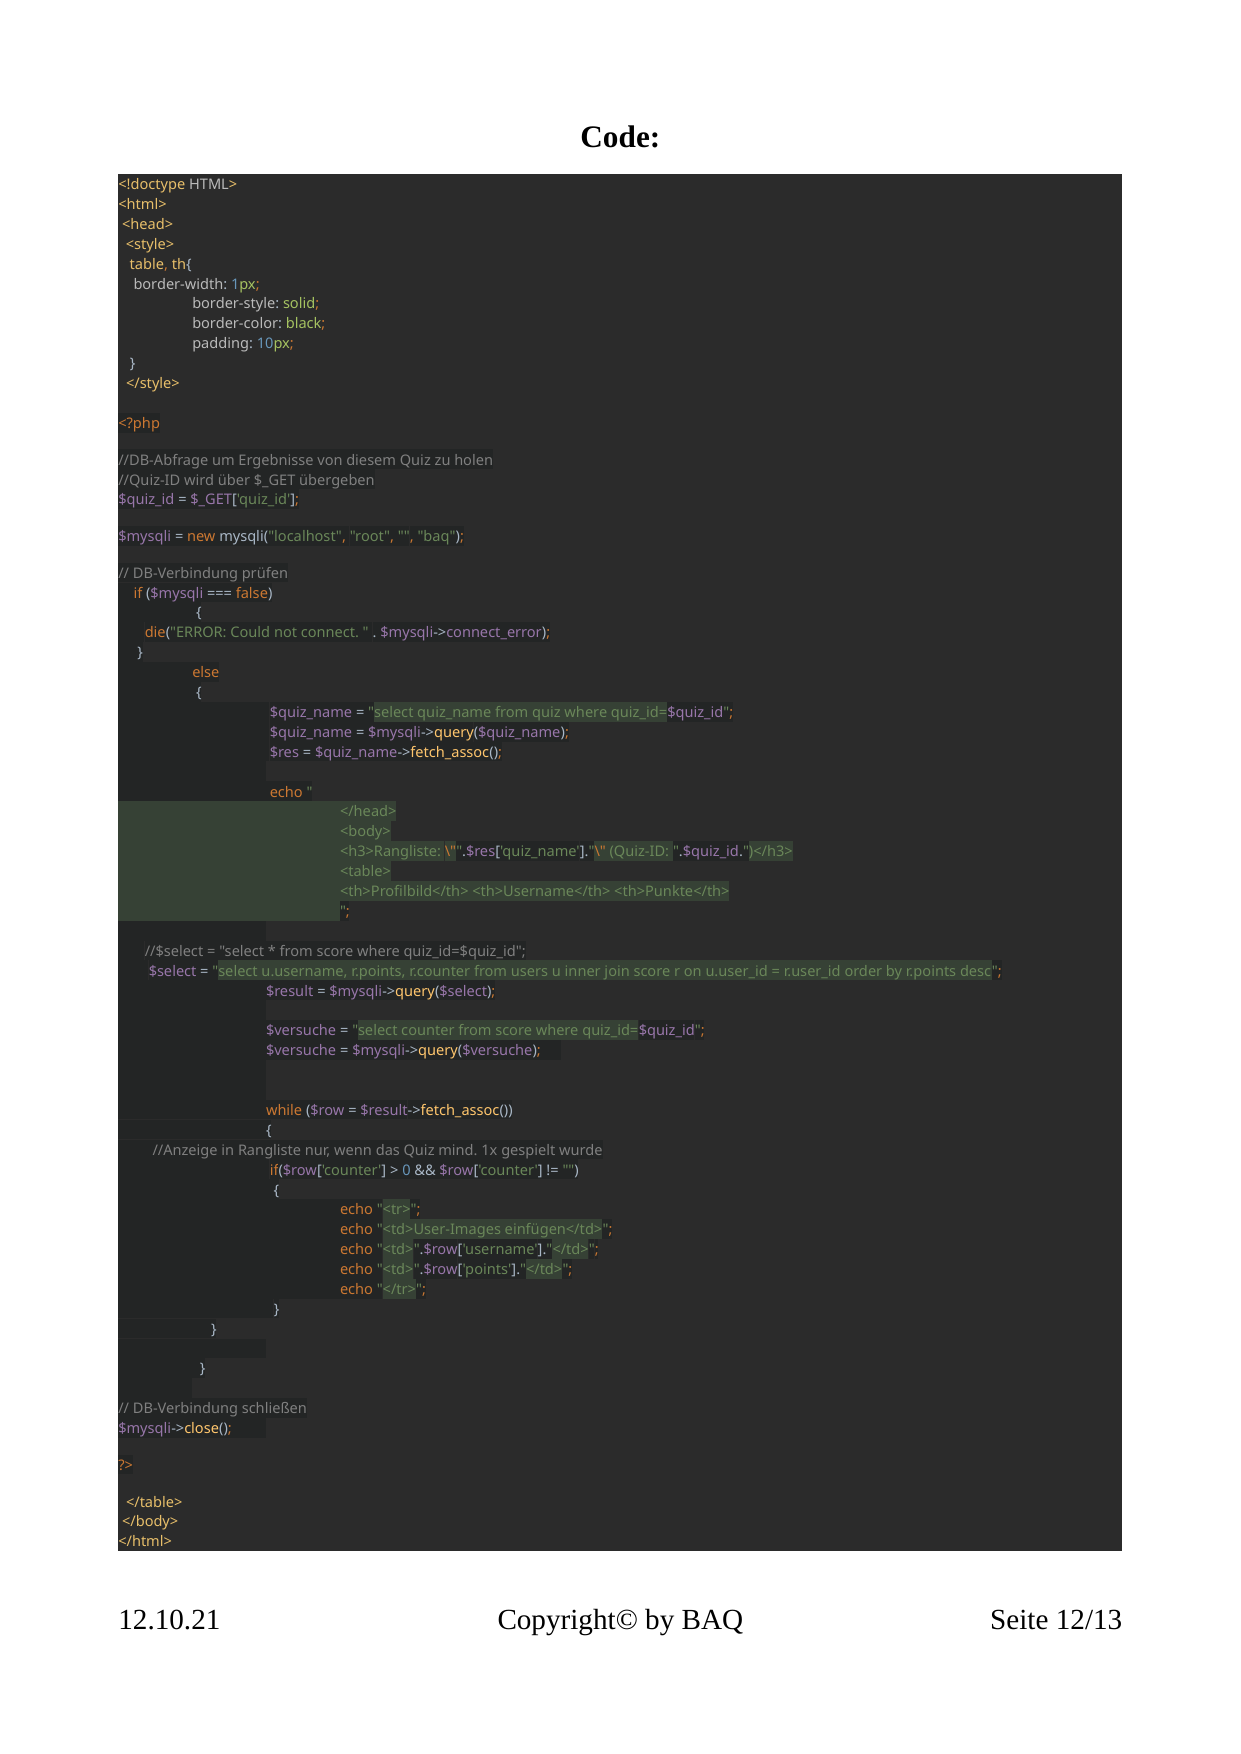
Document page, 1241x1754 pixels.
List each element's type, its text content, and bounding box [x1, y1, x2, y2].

text Code: [118, 118, 1122, 154]
text <!doctype HTML> <html> <head> <style> table, th{ border-width: 1px; border-style: solid; border-color: black; padding: 10px; } </style> <?php //DB-Abfrage um Ergebnisse von diesem Quiz zu holen //Quiz-ID wird über $_GET übergeben $quiz_id = $_GET['quiz_id']; $mysqli = new mysqli("localhost", "root", "", "baq"); // DB-Verbindung prüfen if ($mysqli === false) { die("ERROR: Could not connect. " . $mysqli->connect_error); } else { $quiz_name = "select quiz_name from quiz where quiz_id=$quiz_id"; $quiz_name = $mysqli->query($quiz_name); $res = $quiz_name->fetch_assoc(); echo " </head> <body> <h3>Rangliste: \"".$res['quiz_name']."\" (Quiz-ID: ".$quiz_id.")</h3> <table> <th>Profilbild</th> <th>Username</th> <th>Punkte</th> "; //$select = "select * from score where quiz_id=$quiz_id"; $select = "select u.username, r.points, r.counter from users u inner join score r on u.user_id = r.user_id order by r.points desc"; $result = $mysqli->query($select); $versuche = "select counter from score where quiz_id=$quiz_id"; $versuche = $mysqli->query($versuche); while ($row = $result->fetch_assoc()) { //Anzeige in Rangliste nur, wenn das Quiz mind. 1x gespielt wurde if($row['counter'] > 0 && $row['counter'] != "") { echo "<tr>"; echo "<td>User-Images einfügen</td>"; echo "<td>".$row['username']."</td>"; echo "<td>".$row['points']."</td>"; echo "</tr>"; } } } // DB-Verbindung schließen $mysqli->close(); ?> </table> </body> </html> [118, 174, 1122, 1551]
